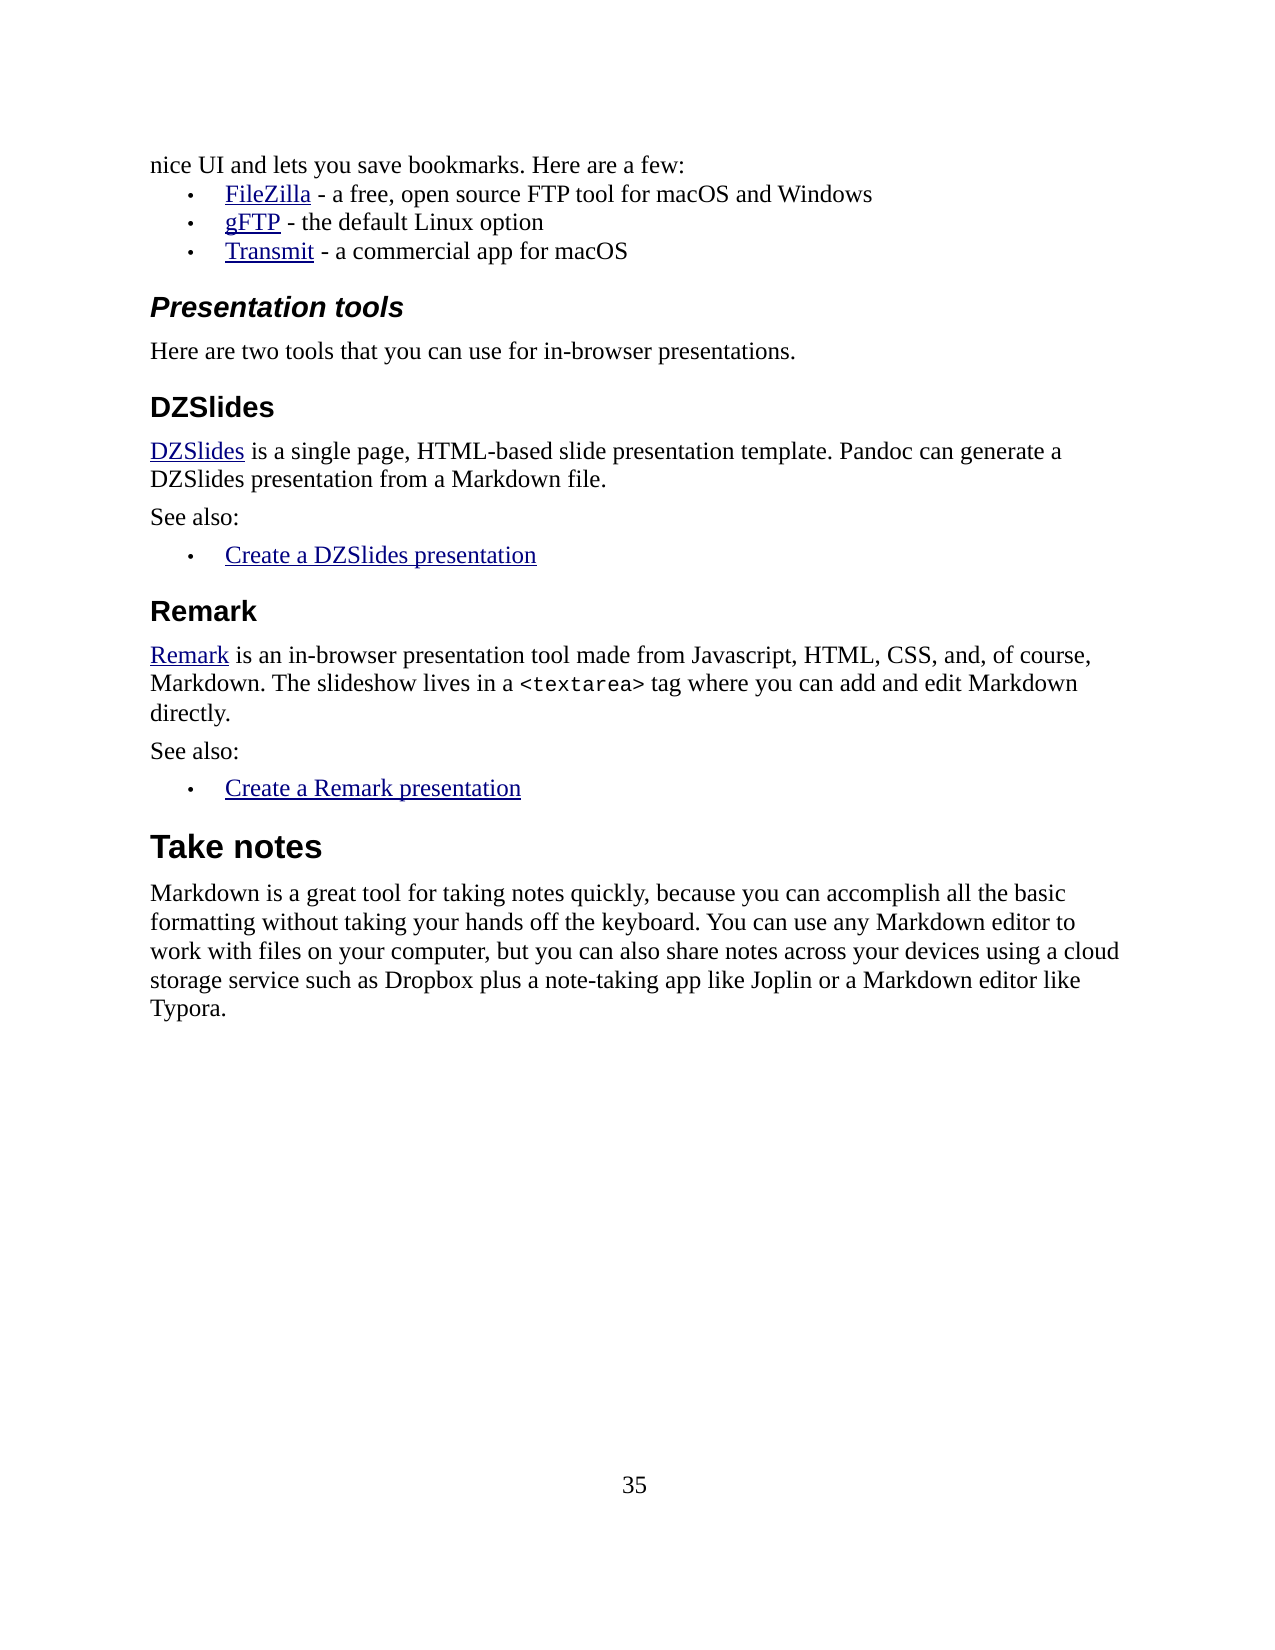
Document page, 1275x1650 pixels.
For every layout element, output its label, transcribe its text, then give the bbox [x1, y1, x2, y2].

subtitle Presentation tools [150, 290, 1125, 323]
subtitle Remark [150, 594, 1125, 627]
list FileZilla - a free, open source FTP tool for macOS and Windows [187, 179, 1125, 207]
text DZSlides is a single page, HTML-based slide presentation template. Pandoc can generate a DZSlides presentation from a Markdown file. [150, 436, 1125, 493]
list Create a Remark presentation [187, 773, 1125, 802]
list Create a DZSlides presentation [187, 540, 1125, 569]
text Here are two tools that you can use for in-browser presentations. [150, 336, 1125, 365]
list gFTP - the default Linux option [187, 207, 1125, 236]
text See also: [150, 736, 1125, 764]
subtitle Take notes [150, 827, 1125, 866]
text Remark is an in-browser presentation tool made from Javascript, HTML, CSS, and, of course, Markdown. The slideshow lives in a <textarea> tag where you can add and edit Markdown directly. [150, 640, 1125, 727]
subtitle DZSlides [150, 390, 1125, 423]
list Transmit - a commercial app for macOS [187, 236, 1125, 265]
text nice UI and lets you save bookmarks. Here are a few: [150, 150, 1125, 179]
text Markdown is a great tool for taking notes quickly, because you can accomplish all the basic formatting without taking your hands off the keyboard. You can use any Markdown editor to work with files on your computer, but you can also share notes across your devices using a cloud storage service such as Dropbox plus a note-taking app like Joplin or a Markdown editor like Typora. [150, 878, 1125, 1022]
text See also: [150, 502, 1125, 531]
